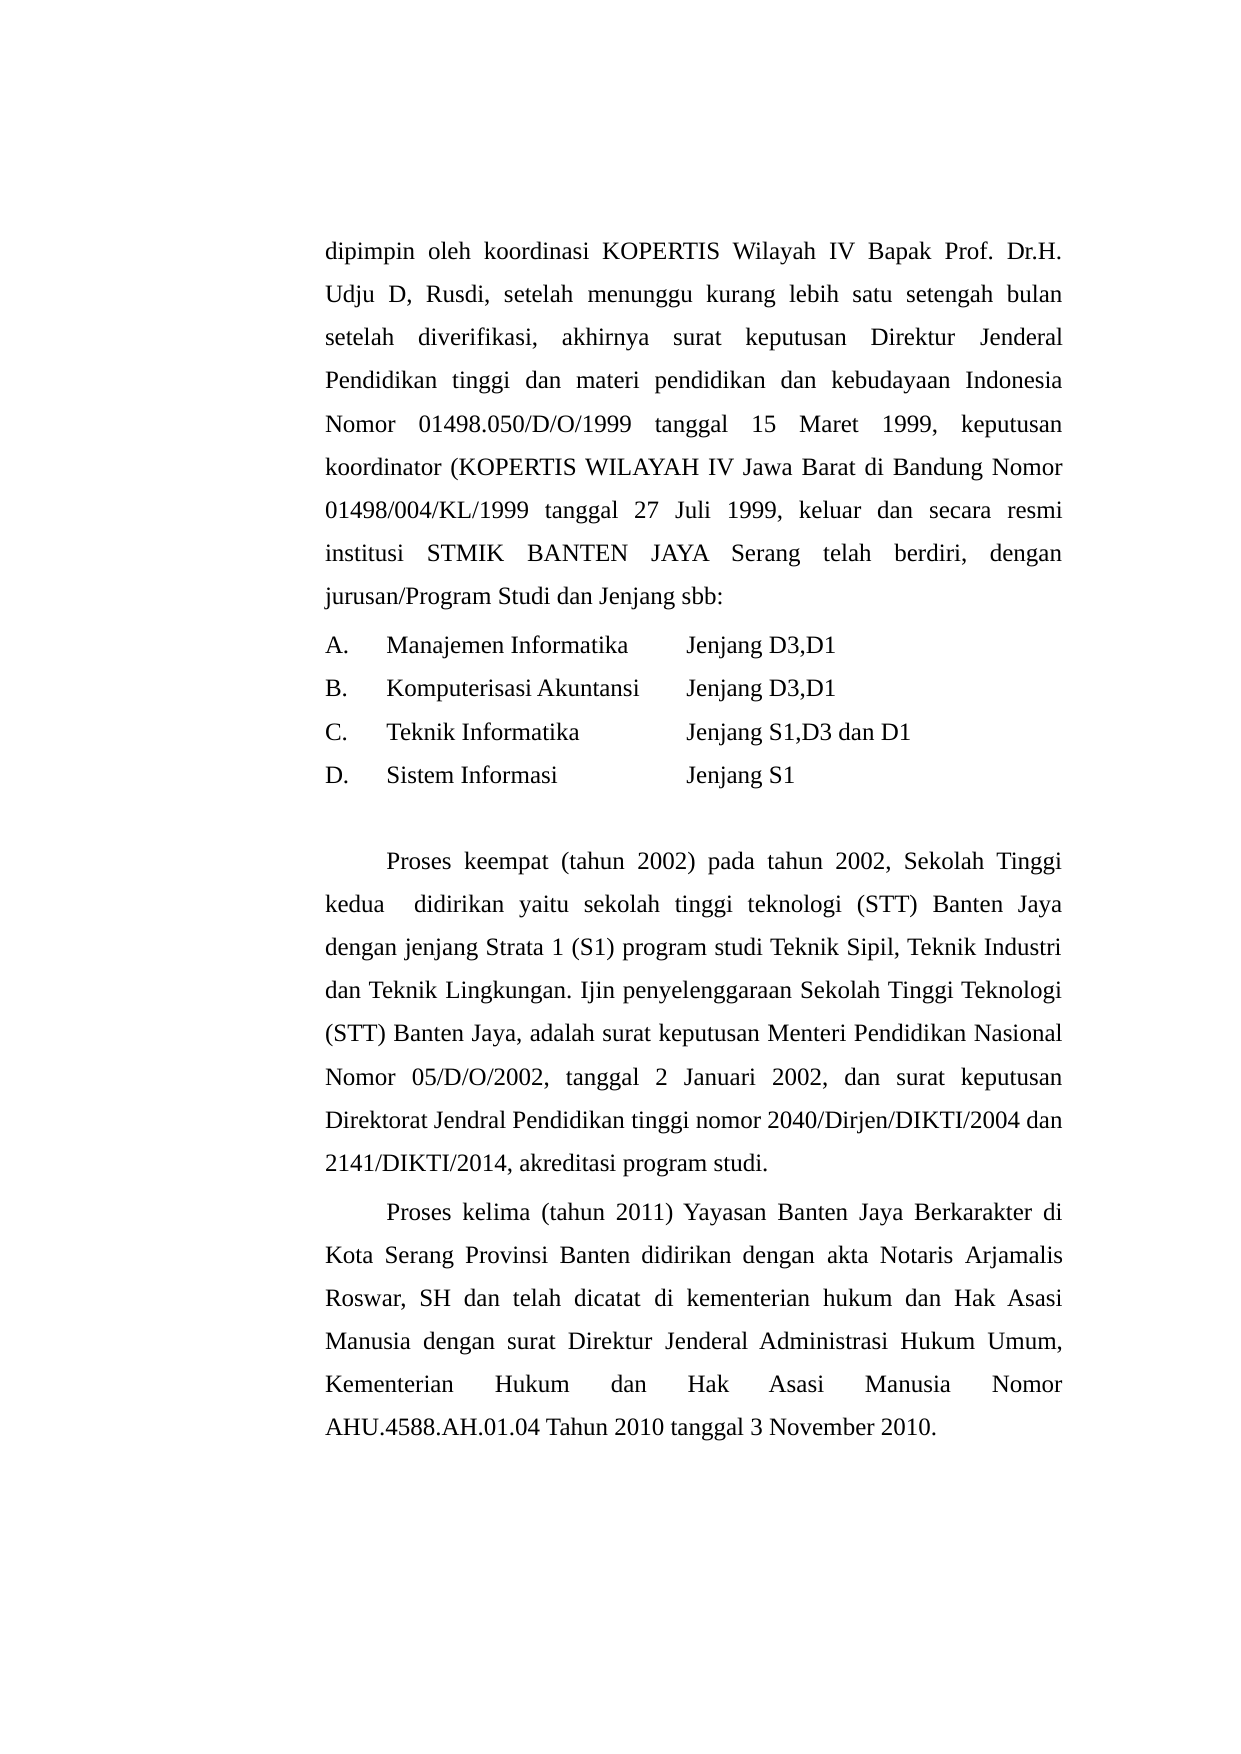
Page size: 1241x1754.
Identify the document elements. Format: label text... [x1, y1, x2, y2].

list Teknik Informatika Jenjang S1,D3 dan D1 [325, 717, 1063, 745]
text Proses keempat (tahun 2002) pada tahun 2002, Sekolah Tinggi kedua didirikan yaitu sekolah tinggi teknologi (STT) Banten Jaya dengan jenjang Strata 1 (S1) program studi Teknik Sipil, Teknik Industri dan Teknik Lingkungan. Ijin penyelenggaraan Sekolah Tinggi Teknologi (STT) Banten Jaya, adalah surat keputusan Menteri Pendidikan Nasional Nomor 05/D/O/2002, tanggal 2 Januari 2002, dan surat keputusan Direktorat Jendral Pendidikan tinggi nomor 2040/Dirjen/DIKTI/2004 dan 2141/DIKTI/2014, akreditasi program studi. [325, 846, 1063, 1177]
list Komputerisasi Akuntansi Jenjang D3,D1 [325, 673, 1063, 702]
text Proses kelima (tahun 2011) Yayasan Banten Jaya Berkarakter di Kota Serang Provinsi Banten didirikan dengan akta Notaris Arjamalis Roswar, SH dan telah dicatat di kementerian hukum dan Hak Asasi Manusia dengan surat Direktur Jenderal Administrasi Hukum Umum, Kementerian Hukum dan Hak Asasi Manusia Nomor AHU.4588.AH.01.04 Tahun 2010 tanggal 3 November 2010. [325, 1197, 1063, 1441]
text dipimpin oleh koordinasi KOPERTIS Wilayah IV Bapak Prof. Dr.H. Udju D, Rusdi, setelah menunggu kurang lebih satu setengah bulan setelah diverifikasi, akhirnya surat keputusan Direktur Jenderal Pendidikan tinggi dan materi pendidikan dan kebudayaan Indonesia Nomor 01498.050/D/O/1999 tanggal 15 Maret 1999, keputusan koordinator (KOPERTIS WILAYAH IV Jawa Barat di Bandung Nomor 01498/004/KL/1999 tanggal 27 Juli 1999, keluar dan secara resmi institusi STMIK BANTEN JAYA Serang telah berdiri, dengan jurusan/Program Studi dan Jenjang sbb: [325, 236, 1063, 610]
list Sistem Informasi Jenjang S1 [325, 760, 1063, 788]
list Manajemen Informatika Jenjang D3,D1 [325, 630, 1063, 659]
